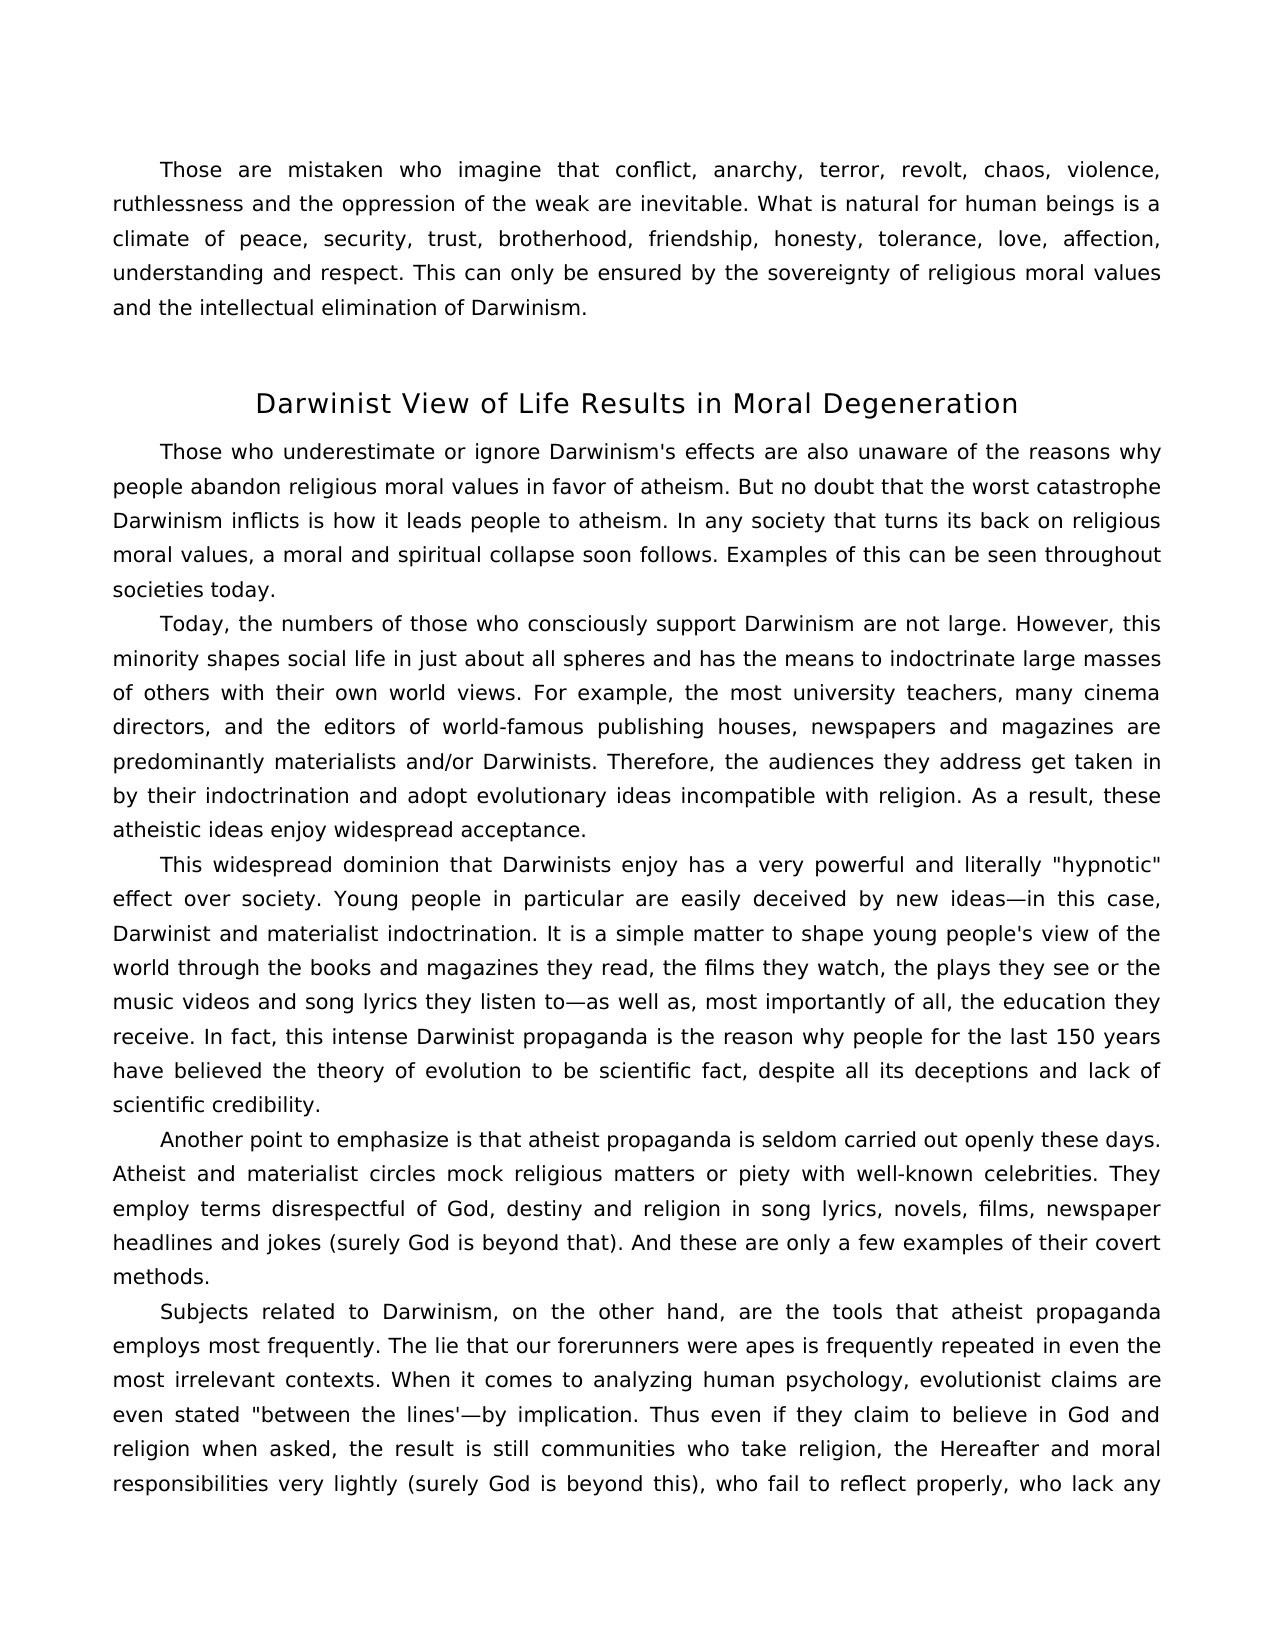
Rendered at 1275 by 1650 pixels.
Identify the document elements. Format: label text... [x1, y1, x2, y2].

text Subjects related to Darwinism, on the other hand, are the tools that atheist propaganda employs most frequently. The lie that our forerunners were apes is frequently repeated in even the most irrelevant contexts. When it comes to analyzing human psychology, evolutionist claims are even stated "between the lines'—by implication. Thus even if they claim to believe in God and religion when asked, the result is still communities who take religion, the Hereafter and moral responsibilities very lightly (surely God is beyond this), who fail to reflect properly, who lack any [112, 1292, 1162, 1498]
text Those are mistaken who imagine that conflict, anarchy, terror, revolt, chaos, violence, ruthlessness and the oppression of the weak are inevitable. What is natural for human beings is a climate of peace, security, trust, brotherhood, friendship, honesty, tolerance, love, affection, understanding and respect. This can only be ensured by the sovereignty of religious moral values and the intellectual elimination of Darwinism. [112, 150, 1162, 322]
text Another point to emphasize is that atheist propaganda is seldom carried out openly these days. Atheist and materialist circles mock religious matters or piety with well-known celebrities. They employ terms disrespectful of God, destiny and religion in song lyrics, novels, films, newspaper headlines and jokes (surely God is beyond that). And these are only a few examples of their covert methods. [112, 1120, 1162, 1292]
text Darwinist View of Life Results in Moral Degeneration [112, 383, 1162, 421]
text Those who underestimate or ignore Darwinism's effects are also unaware of the reasons why people abandon religious moral values in favor of atheism. But no doubt that the worst catastrophe Darwinism inflicts is how it leads people to atheism. In any society that turns its back on religious moral values, a moral and spiritual collapse soon follows. Examples of this can be seen throughout societies today. [112, 432, 1162, 604]
text This widespread dominion that Darwinists enjoy has a very powerful and literally "hypnotic" effect over society. Young people in particular are easily deceived by new ideas—in this case, Darwinist and materialist indoctrination. It is a simple matter to shape young people's view of the world through the books and magazines they read, the films they watch, the plays they see or the music videos and song lyrics they listen to—as well as, most importantly of all, the education they receive. In fact, this intense Darwinist propaganda is the reason why people for the last 150 years have believed the theory of evolution to be scientific fact, despite all its deceptions and lack of scientific credibility. [112, 845, 1162, 1120]
text Today, the numbers of those who consciously support Darwinism are not large. However, this minority shapes social life in just about all spheres and has the means to indoctrinate large masses of others with their own world views. For example, the most university teachers, many cinema directors, and the editors of world-famous publishing houses, newspapers and magazines are predominantly materialists and/or Darwinists. Therefore, the audiences they address get taken in by their indoctrination and adopt evolutionary ideas incompatible with religion. As a result, these atheistic ideas enjoy widespread acceptance. [112, 604, 1162, 845]
